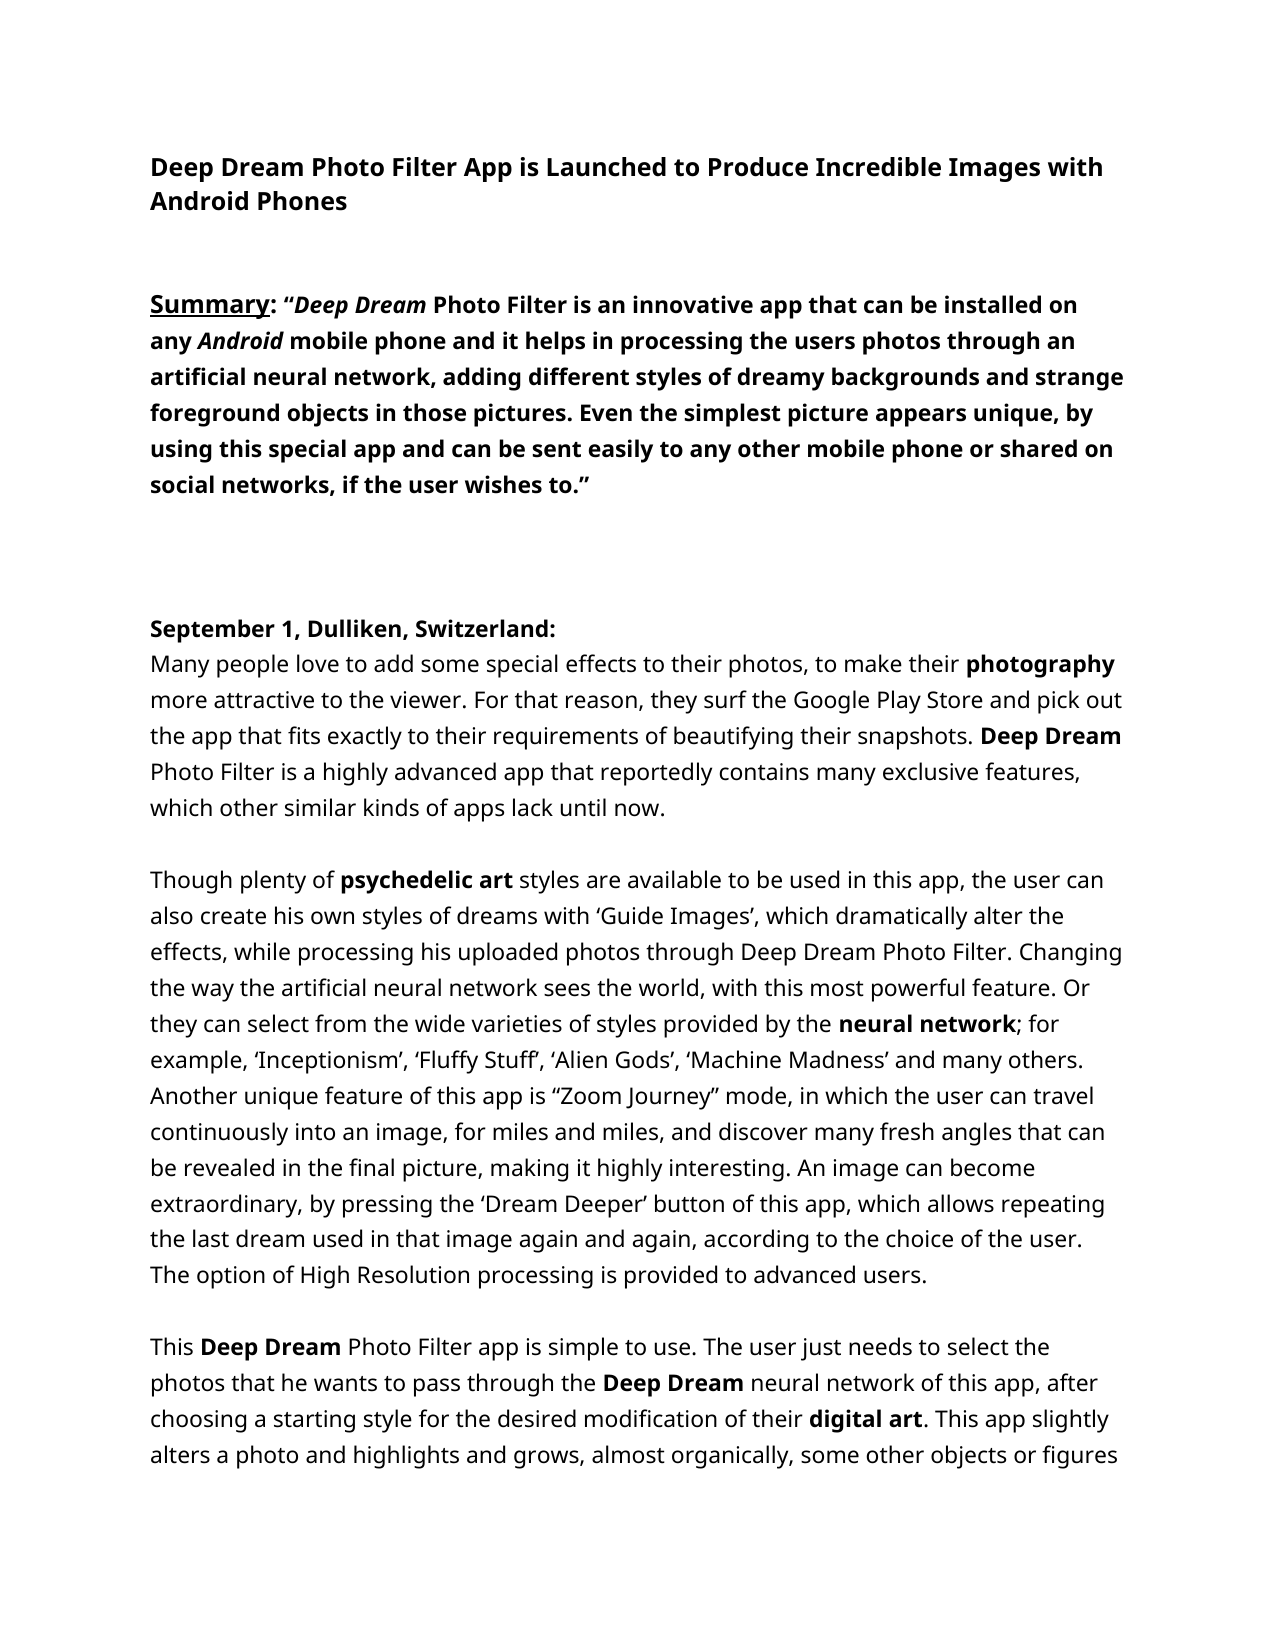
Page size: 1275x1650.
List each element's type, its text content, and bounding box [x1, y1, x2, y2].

text Summary: “Deep Dream Photo Filter is an innovative app that can be installed on any Android mobile phone and it helps in processing the users photos through an artificial neural network, adding different styles of dreamy backgrounds and strange foreground objects in those pictures. Even the simplest picture appears unique, by using this special app and can be sent easily to any other mobile phone or shared on social networks, if the user wishes to.” [150, 286, 1125, 500]
text This Deep Dream Photo Filter app is simple to use. The user just needs to select the photos that he wants to pass through the Deep Dream neural network of this app, after choosing a starting style for the desired modification of their digital art. This app slightly alters a photo and highlights and grows, almost organically, some other objects or figures [150, 1331, 1125, 1470]
text Though plenty of psychedelic art styles are available to be used in this app, the user can also create his own styles of dreams with ‘Guide Images’, which dramatically alter the effects, while processing his uploaded photos through Deep Dream Photo Filter. Changing the way the artificial neural network sees the world, with this most powerful feature. Or they can select from the wide varieties of styles provided by the neural network; for example, ‘Inceptionism’, ‘Fluffy Stuff’, ‘Alien Gods’, ‘Machine Madness’ and many others. Another unique feature of this app is “Zoom Journey” mode, in which the user can travel continuously into an image, for miles and miles, and discover many fresh angles that can be revealed in the final picture, making it highly interesting. An image can become extraordinary, by pressing the ‘Dream Deeper’ button of this app, which allows repeating the last dream used in that image again and again, according to the choice of the user. The option of High Resolution processing is provided to advanced users. [150, 864, 1125, 1291]
text Deep Dream Photo Filter App is Launched to Produce Incredible Images with Android Phones [150, 150, 1125, 218]
text Many people love to add some special effects to their photos, to make their photography more attractive to the viewer. For that reason, they surf the Google Play Store and pick out the app that fits exactly to their requirements of beautifying their snapshots. Deep Dream Photo Filter is a highly advanced app that reportedly contains many exclusive features, which other similar kinds of apps lack until now. [150, 648, 1125, 823]
text September 1, Dulliken, Switzerland: [150, 612, 1125, 644]
